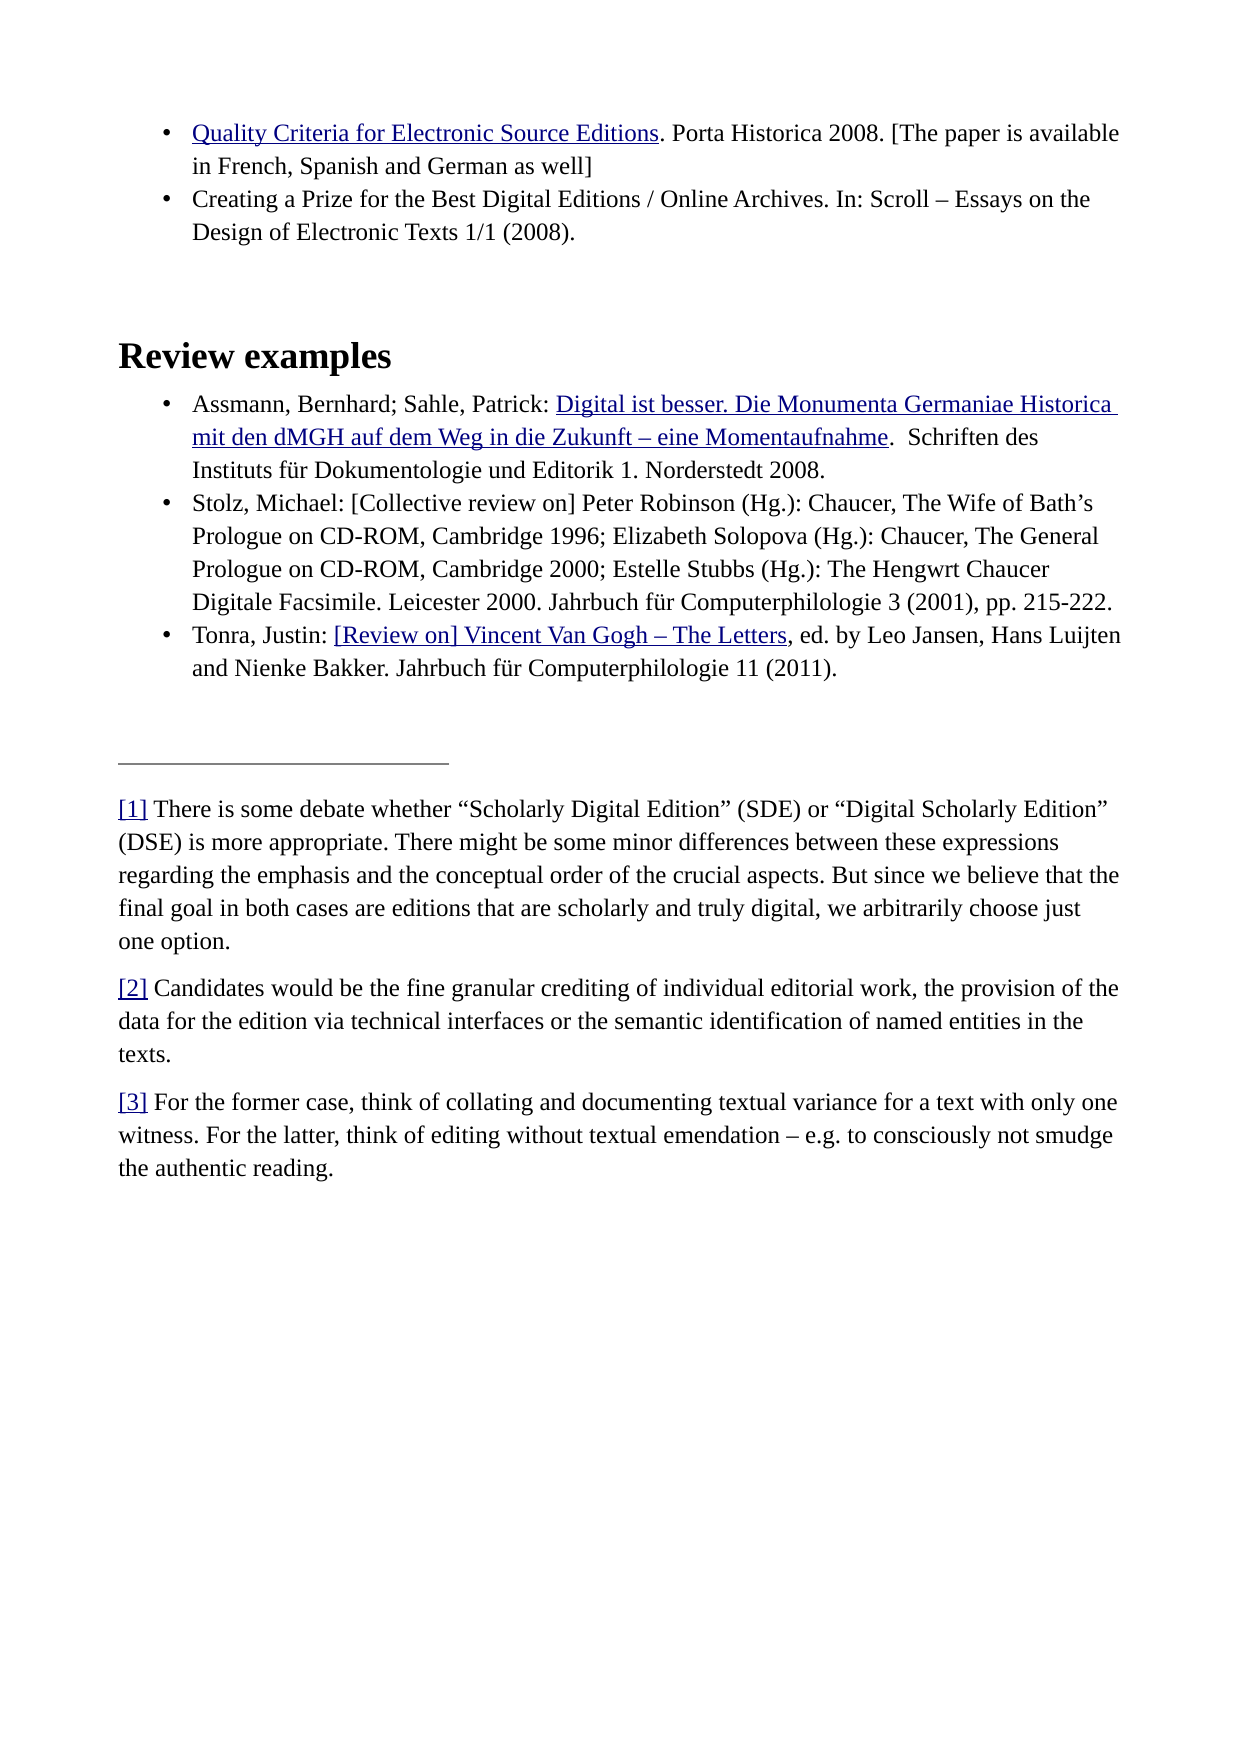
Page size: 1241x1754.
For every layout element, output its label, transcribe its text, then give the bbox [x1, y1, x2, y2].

text [1] There is some debate whether “Scholarly Digital Edition” (SDE) or “Digital Scholarly Edition” (DSE) is more appropriate. There might be some minor differences between these expressions regarding the emphasis and the conceptual order of the crucial aspects. But since we believe that the final goal in both cases are editions that are scholarly and truly digital, we arbitrarily choose just one option. [118, 794, 1122, 954]
list Tonra, Justin: [Review on] Vincent Van Gogh – The Letters, ed. by Leo Jansen, Hans Luijten and Nienke Bakker. Jahrbuch für Computerphilologie 11 (2011). [162, 620, 1122, 682]
text [3] For the former case, think of collating and documenting textual variance for a text with only one witness. For the latter, think of editing without textual emendation – e.g. to consciously not smudge the authentic reading. [118, 1087, 1122, 1182]
list Assmann, Bernhard; Sahle, Patrick: Digital ist besser. Die Monumenta Germaniae Historica mit den dMGH auf dem Weg in die Zukunft – eine Momentaufnahme. Schriften des Instituts für Dokumentologie und Editorik 1. Norderstedt 2008. [162, 389, 1122, 484]
subtitle Review examples [118, 333, 1122, 376]
text [2] Candidates would be the fine granular crediting of individual editorial work, the provision of the data for the edition via technical interfaces or the semantic identification of named entities in the texts. [118, 973, 1122, 1068]
list Quality Criteria for Electronic Source Editions. Porta Historica 2008. [The paper is available in French, Spanish and German as well] [162, 118, 1122, 180]
list Stolz, Michael: [Collective review on] Peter Robinson (Hg.): Chaucer, The Wife of Bath’s Prologue on CD-ROM, Cambridge 1996; Elizabeth Solopova (Hg.): Chaucer, The General Prologue on CD-ROM, Cambridge 2000; Estelle Stubbs (Hg.): The Hengwrt Chaucer Digitale Facsimile. Leicester 2000. Jahrbuch für Computerphilologie 3 (2001), pp. 215-222. [162, 488, 1122, 616]
list Creating a Prize for the Best Digital Editions / Online Archives. In: Scroll – Essays on the Design of Electronic Texts 1/1 (2008). [162, 184, 1122, 246]
